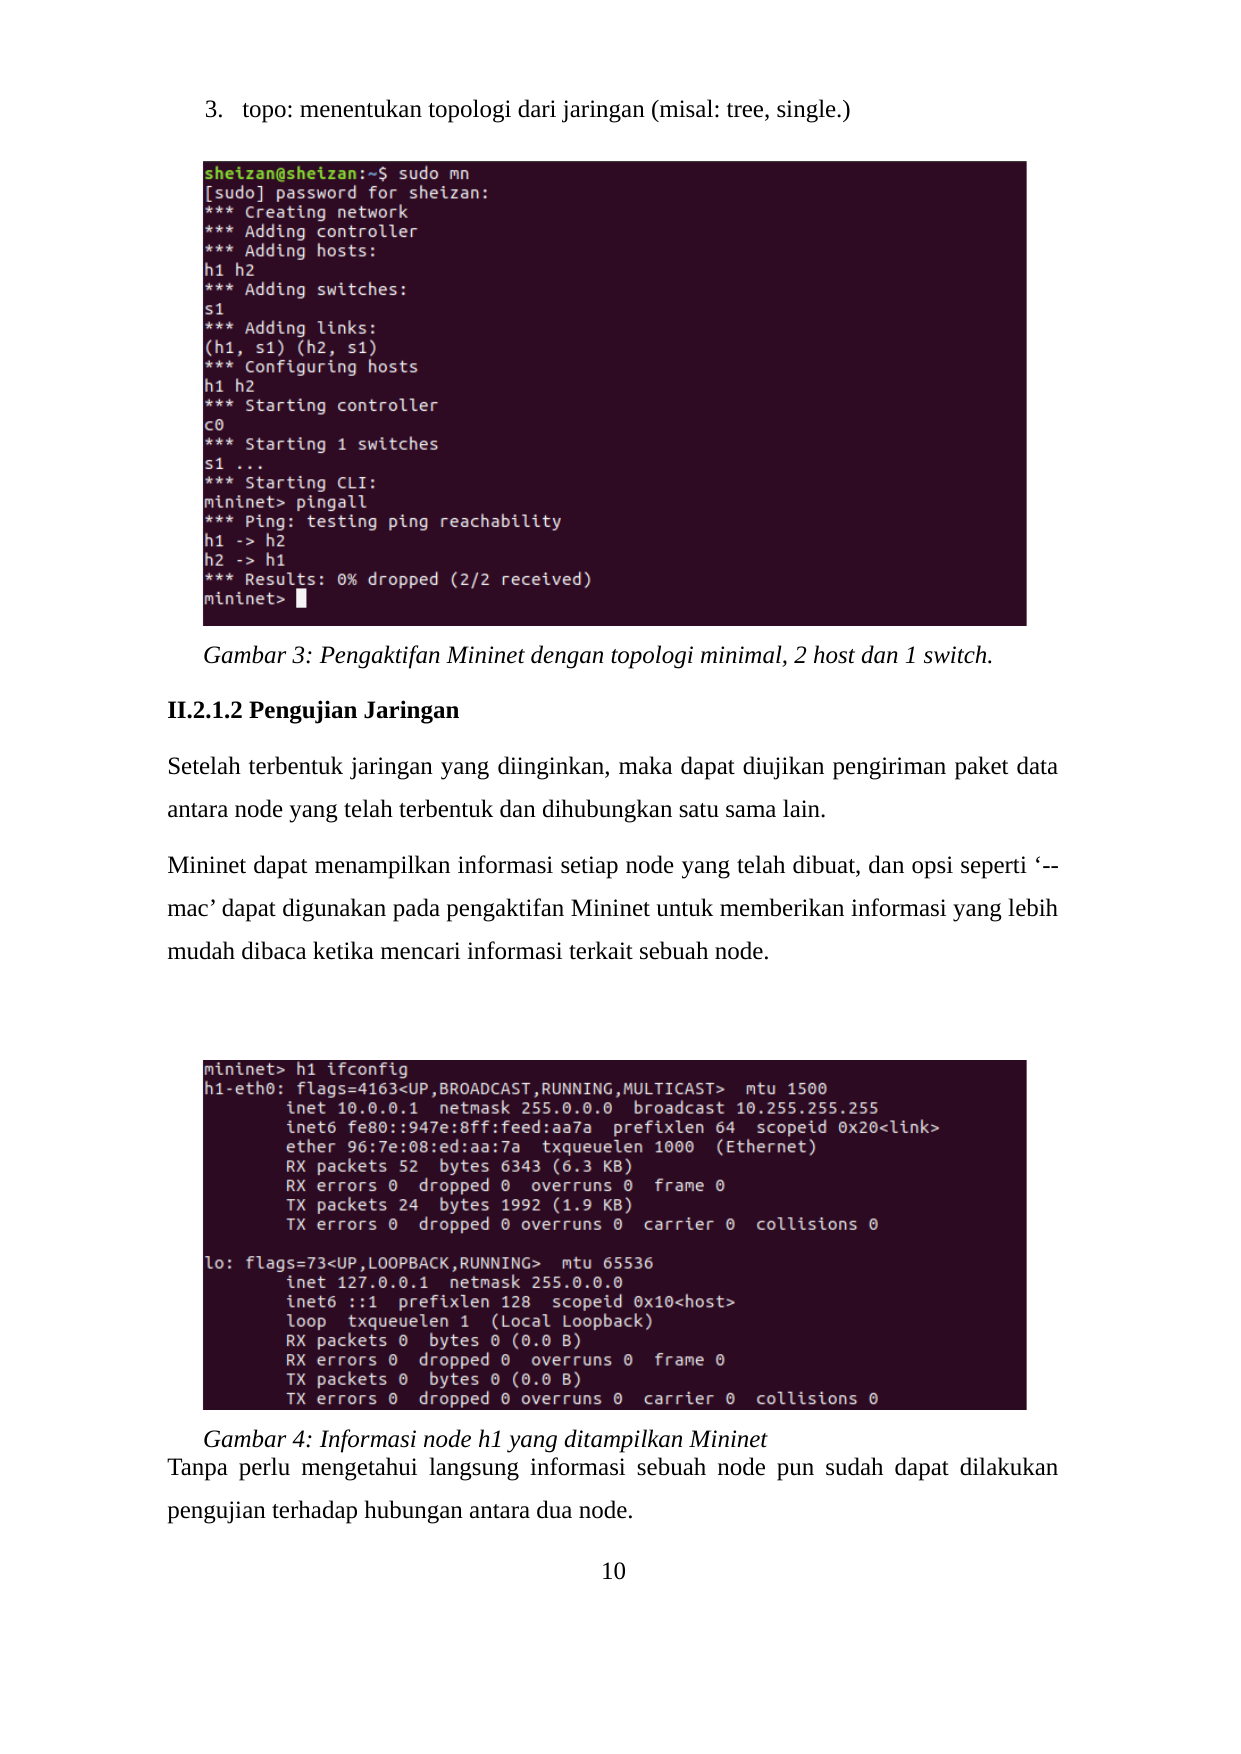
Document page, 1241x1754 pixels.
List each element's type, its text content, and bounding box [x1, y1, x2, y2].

text II.2.1.2 Pengujian Jaringan [167, 316, 1059, 724]
list topo: menentukan topologi dari jaringan (misal: tree, single.) [204, 94, 1062, 122]
text Gambar 3: Pengaktifan Mininet dengan topologi minimal, 2 host dan 1 switch. [203, 626, 1024, 669]
text Setelah terbentuk jaringan yang diinginkan, maka dapat diujikan pengiriman paket data antara node yang telah terbentuk dan dihubungkan satu sama lain. [167, 751, 1059, 823]
text Gambar 4: Informasi node h1 yang ditampilkan Mininet [203, 1410, 1024, 1452]
picture [202, 1060, 1027, 1410]
text Mininet dapat menampilkan informasi setiap node yang telah dibuat, dan opsi seperti ‘--mac’ dapat digunakan pada pengaktifan Mininet untuk memberikan informasi yang lebih mudah dibaca ketika mencari informasi terkait sebuah node. [167, 850, 1059, 965]
picture [202, 161, 1027, 626]
text Tanpa perlu mengetahui langsung informasi sebuah node pun sudah dapat dilakukan pengujian terhadap hubungan antara dua node. [167, 1047, 1059, 1524]
